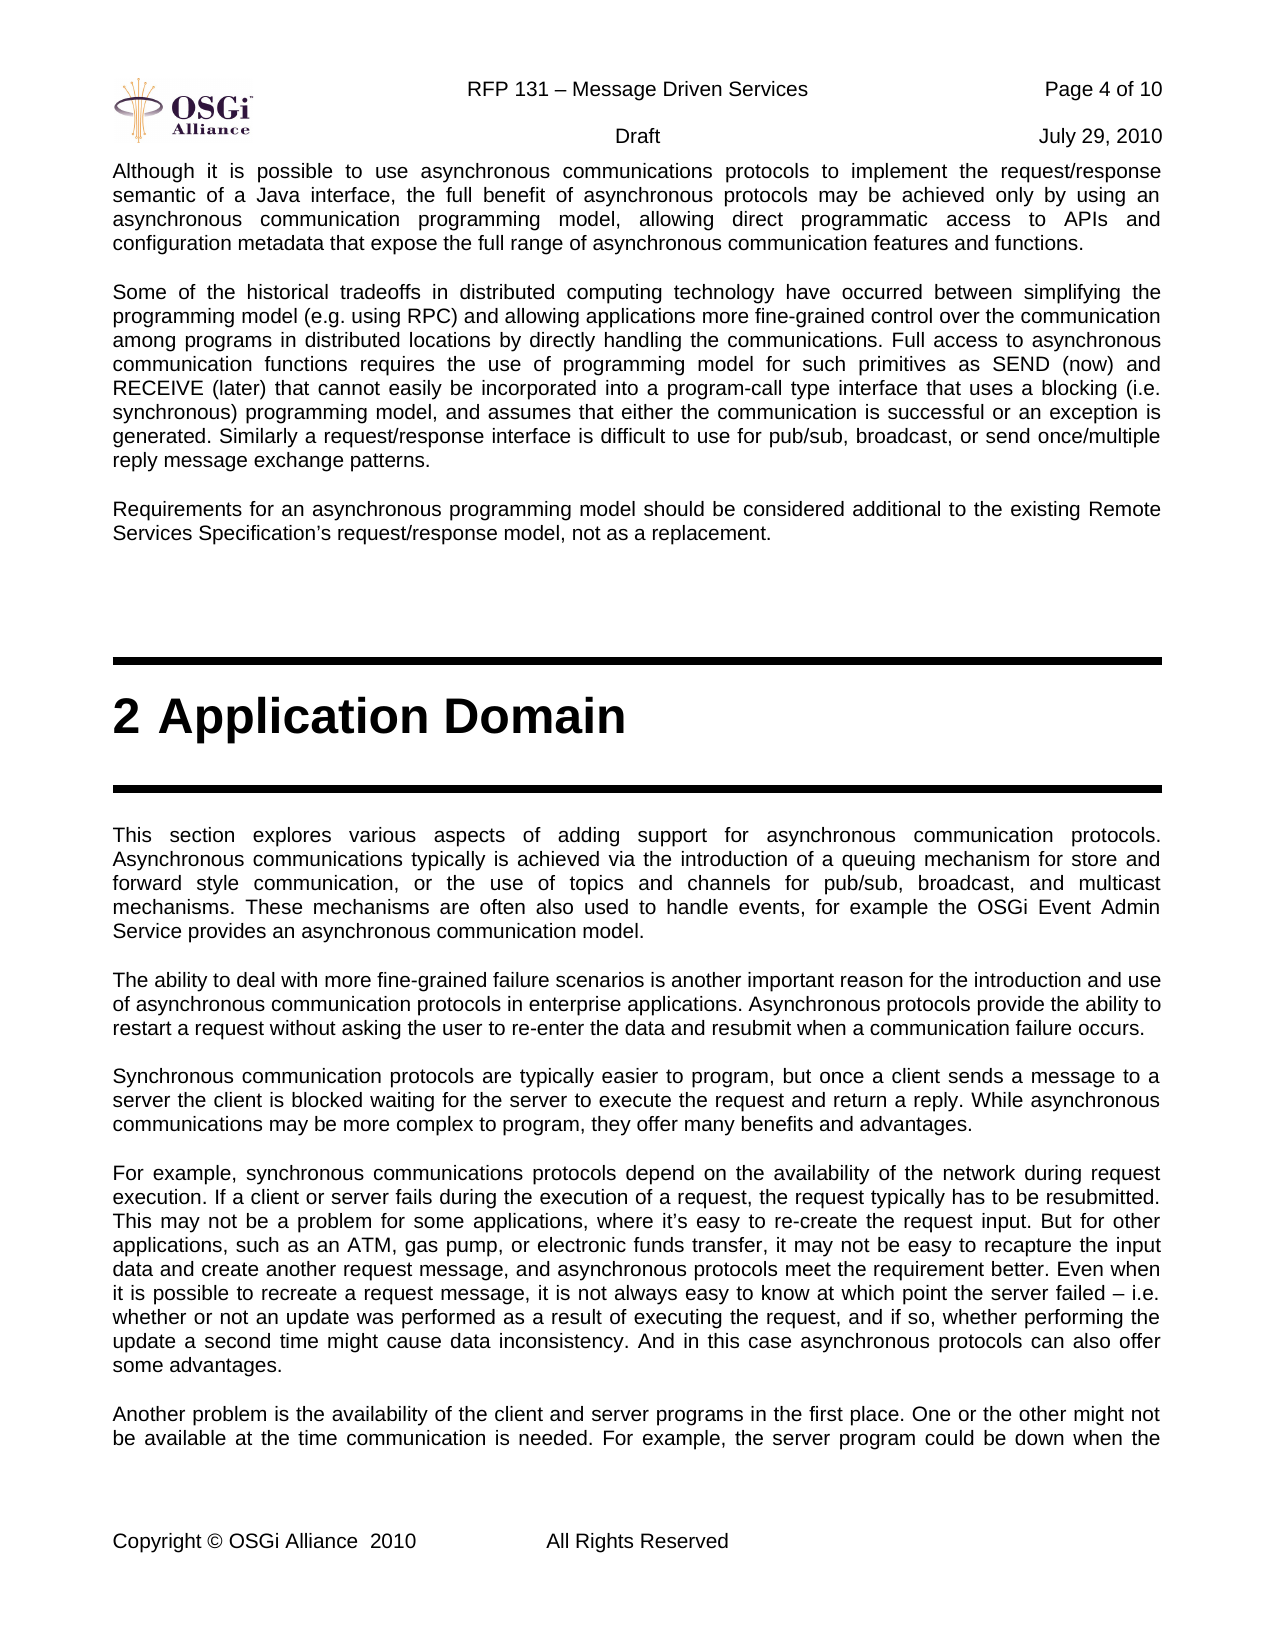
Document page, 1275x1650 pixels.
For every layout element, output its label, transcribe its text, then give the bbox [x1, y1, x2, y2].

text The ability to deal with more fine-grained failure scenarios is another important reason for the introduction and use of asynchronous communication protocols in enterprise applications. Asynchronous protocols provide the ability to restart a request without asking the user to re-enter the data and resubmit when a communication failure occurs. [112, 967, 1162, 1039]
text Requirements for an asynchronous programming model should be considered additional to the existing Remote Services Specification’s request/response model, not as a replacement. [112, 496, 1162, 544]
text Some of the historical tradeoffs in distributed computing technology have occurred between simplifying the programming model (e.g. using RPC) and allowing applications more fine-grained control over the communication among programs in distributed locations by directly handling the communications. Full access to asynchronous communication functions requires the use of programming model for such primitives as SEND (now) and RECEIVE (later) that cannot easily be incorporated into a program-call type interface that uses a blocking (i.e. synchronous) programming model, and assumes that either the communication is successful or an exception is generated. Similarly a request/response interface is difficult to use for pub/sub, broadcast, or send once/multiple reply message exchange patterns. [112, 280, 1162, 471]
subtitle Application Domain [112, 658, 1162, 793]
text For example, synchronous communications protocols depend on the availability of the network during request execution. If a client or server fails during the execution of a request, the request typically has to be resubmitted. This may not be a problem for some applications, where it’s easy to re-create the request input. But for other applications, such as an ATM, gas pump, or electronic funds transfer, it may not be easy to recapture the input data and create another request message, and asynchronous protocols meet the requirement better. Even when it is possible to recreate a request message, it is not always easy to know at which point the server failed – i.e. whether or not an update was performed as a result of executing the request, and if so, whether performing the update a second time might cause data inconsistency. And in this case asynchronous protocols can also offer some advantages. [112, 1161, 1162, 1377]
picture [114, 78, 254, 143]
text Another problem is the availability of the client and server programs in the first place. One or the other might not be available at the time communication is needed. For example, the server program could be down when the [112, 1402, 1162, 1450]
text This section explores various aspects of adding support for asynchronous communication protocols. Asynchronous communications typically is achieved via the introduction of a queuing mechanism for store and forward style communication, or the use of topics and channels for pub/sub, broadcast, and multicast mechanisms. These mechanisms are often also used to handle events, for example the OSGi Event Admin Service provides an asynchronous communication model. [112, 823, 1162, 942]
text Synchronous communication protocols are typically easier to program, but once a client sends a message to a server the client is blocked waiting for the server to execute the request and return a reply. While asynchronous communications may be more complex to program, they offer many benefits and advantages. [112, 1064, 1162, 1136]
text Although it is possible to use asynchronous communications protocols to implement the request/response semantic of a Java interface, the full benefit of asynchronous protocols may be achieved only by using an asynchronous communication programming model, allowing direct programmatic access to APIs and configuration metadata that expose the full range of asynchronous communication features and functions. [112, 159, 1162, 255]
